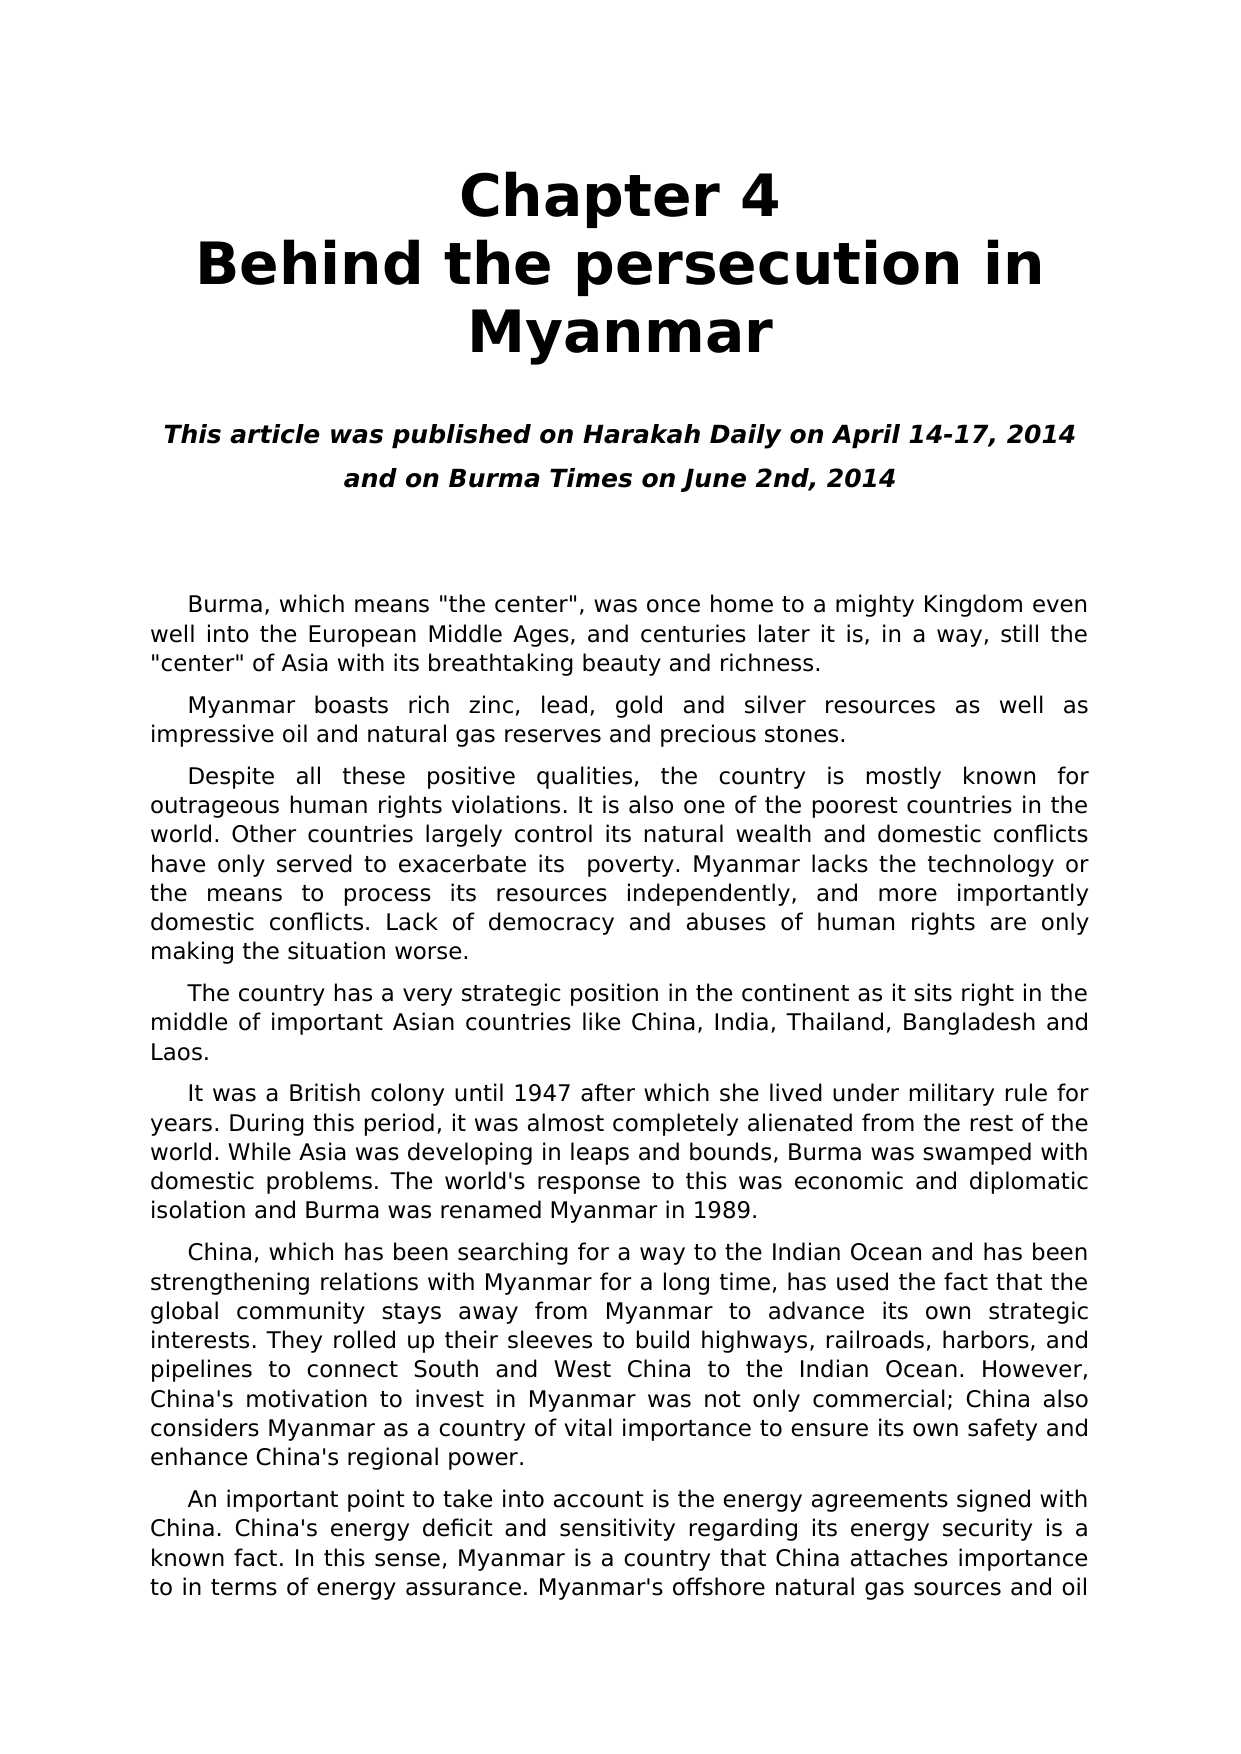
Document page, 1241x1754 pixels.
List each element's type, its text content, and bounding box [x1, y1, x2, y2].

text Myanmar boasts rich zinc, lead, gold and silver resources as well as impressive oil and natural gas reserves and precious stones. [150, 692, 1090, 748]
text This article was published on Harakah Daily on April 14-17, 2014 and on Burma Times on June 2nd, 2014 [150, 421, 1090, 493]
subtitle Chapter 4 Behind the persecution in Myanmar [150, 162, 1090, 366]
text China, which has been searching for a way to the Indian Ocean and has been strengthening relations with Myanmar for a long time, has used the fact that the global community stays away from Myanmar to advance its own strategic interests. They rolled up their sleeves to build highways, railroads, harbors, and pipelines to connect South and West China to the Indian Ocean. However, China's motivation to invest in Myanmar was not only commercial; China also considers Myanmar as a country of vital importance to ensure its own safety and enhance China's regional power. [150, 1239, 1090, 1471]
text Despite all these positive qualities, the country is mostly known for outrageous human rights violations. It is also one of the poorest countries in the world. Other countries largely control its natural wealth and domestic conflicts have only served to exacerbate its poverty. Myanmar lacks the technology or the means to process its resources independently, and more importantly domestic conflicts. Lack of democracy and abuses of human rights are only making the situation worse. [150, 763, 1090, 965]
text It was a British colony until 1947 after which she lived under military rule for years. During this period, it was almost completely alienated from the rest of the world. While Asia was developing in leaps and bounds, Burma was swamped with domestic problems. The world's response to this was economic and diplomatic isolation and Burma was renamed Myanmar in 1989. [150, 1081, 1090, 1224]
text The country has a very strategic position in the continent as it sits right in the middle of important Asian countries like China, India, Thailand, Bangladesh and Laos. [150, 980, 1090, 1066]
text Burma, which means "the center", was once home to a mighty Kingdom even well into the European Middle Ages, and centuries later it is, in a way, still the "center" of Asia with its breathtaking beauty and richness. [150, 592, 1090, 677]
text An important point to take into account is the energy agreements signed with China. China's energy deficit and sensitivity regarding its energy security is a known fact. In this sense, Myanmar is a country that China attaches importance to in terms of energy assurance. Myanmar's offshore natural gas sources and oil [150, 1486, 1090, 1601]
